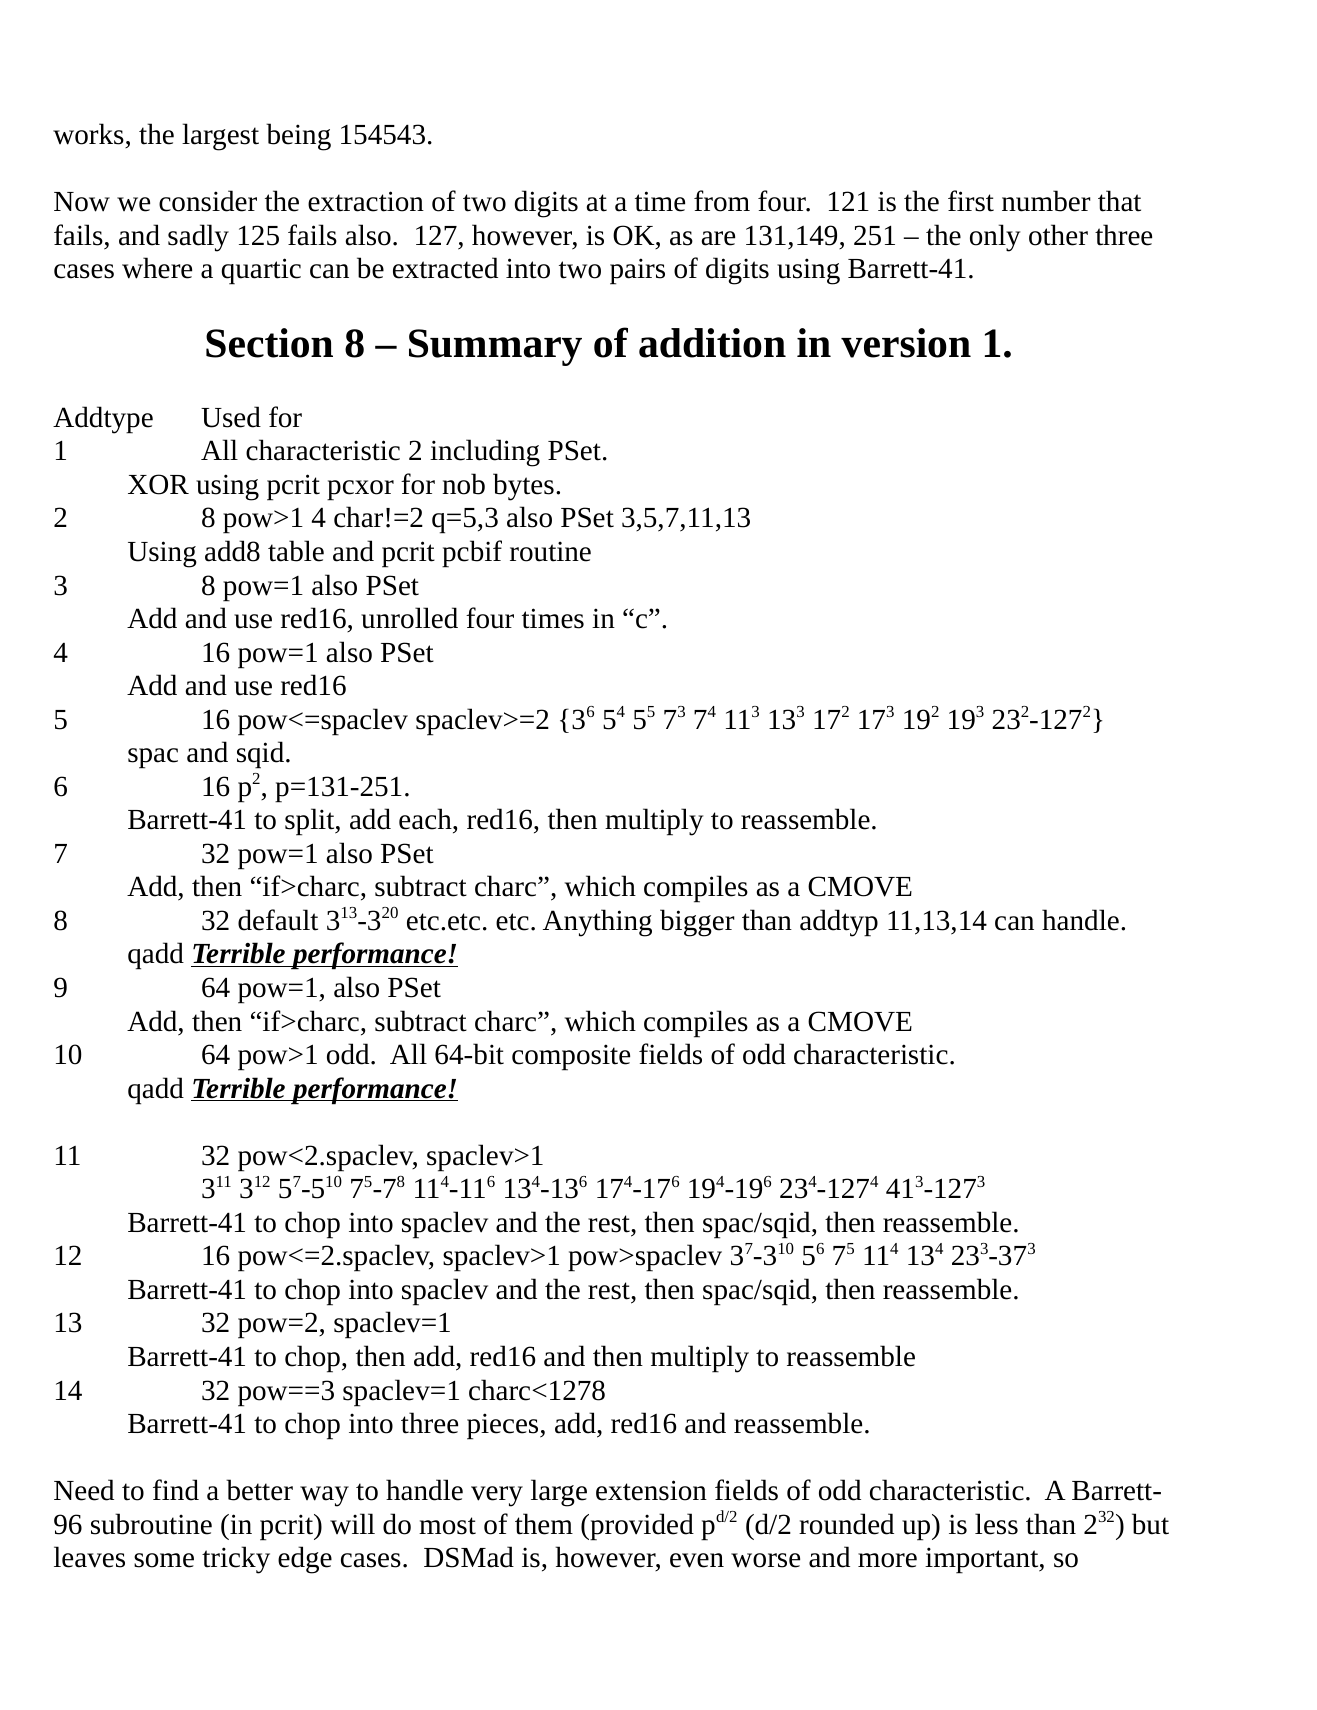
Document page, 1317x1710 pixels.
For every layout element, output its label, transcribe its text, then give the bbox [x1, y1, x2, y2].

text Addtype Used for [53, 400, 1174, 433]
text Add and use red16 [53, 668, 1174, 702]
text works, the largest being 154543. [53, 117, 1174, 151]
text 6 16 p2, p=131-251. [53, 769, 1174, 802]
text 311 312 57-510 75-78 114-116 134-136 174-176 194-196 234-1274 413-1273 [53, 1171, 1174, 1205]
text Add and use red16, unrolled four times in “c”. [53, 601, 1174, 635]
text Using add8 table and pcrit pcbif routine [53, 534, 1174, 568]
text qadd Terrible performance! [53, 937, 1174, 970]
text 10 64 pow>1 odd. All 64-bit composite fields of odd characteristic. [53, 1037, 1174, 1071]
text 14 32 pow==3 spaclev=1 charc<1278 [53, 1373, 1174, 1406]
text Now we consider the extraction of two digits at a time from four. 121 is the first number that fails, and sadly 125 fails also. 127, however, is OK, as are 131,149, 251 – the only other three cases where a quartic can be extracted into two pairs of digits using Barrett-41. [53, 184, 1174, 285]
text 9 64 pow=1, also PSet [53, 970, 1174, 1004]
text 11 32 pow<2.spaclev, spaclev>1 [53, 1138, 1174, 1171]
text 2 8 pow>1 4 char!=2 q=5,3 also PSet 3,5,7,11,13 [53, 501, 1174, 534]
text Add, then “if>charc, subtract charc”, which compiles as a CMOVE [53, 1004, 1174, 1037]
text Section 8 – Summary of addition in version 1. [53, 318, 1174, 366]
text qadd Terrible performance! [53, 1071, 1174, 1104]
text 3 8 pow=1 also PSet [53, 568, 1174, 601]
text Barrett-41 to chop, then add, red16 and then multiply to reassemble [53, 1339, 1174, 1373]
text 5 16 pow<=spaclev spaclev>=2 {36 54 55 73 74 113 133 172 173 192 193 232-1272} [53, 702, 1174, 735]
text Add, then “if>charc, subtract charc”, which compiles as a CMOVE [53, 869, 1174, 903]
text Barrett-41 to chop into three pieces, add, red16 and reassemble. [53, 1406, 1174, 1440]
text XOR using pcrit pcxor for nob bytes. [53, 467, 1174, 501]
text spac and sqid. [53, 735, 1174, 769]
text 1 All characteristic 2 including PSet. [53, 433, 1174, 467]
text 7 32 pow=1 also PSet [53, 836, 1174, 869]
text Barrett-41 to chop into spaclev and the rest, then spac/sqid, then reassemble. [53, 1205, 1174, 1238]
text 13 32 pow=2, spaclev=1 [53, 1306, 1174, 1339]
text 8 32 default 313-320 etc.etc. etc. Anything bigger than addtyp 11,13,14 can handle. [53, 903, 1174, 937]
text 4 16 pow=1 also PSet [53, 635, 1174, 668]
text 12 16 pow<=2.spaclev, spaclev>1 pow>spaclev 37-310 56 75 114 134 233-373 [53, 1238, 1174, 1272]
text Barrett-41 to split, add each, red16, then multiply to reassemble. [53, 802, 1174, 836]
text Barrett-41 to chop into spaclev and the rest, then spac/sqid, then reassemble. [53, 1272, 1174, 1306]
text Need to find a better way to handle very large extension fields of odd characteristic. A Barrett-96 subroutine (in pcrit) will do most of them (provided pd/2 (d/2 rounded up) is less than 232) but leaves some tricky edge cases. DSMad is, however, even worse and more important, so [53, 1473, 1174, 1574]
